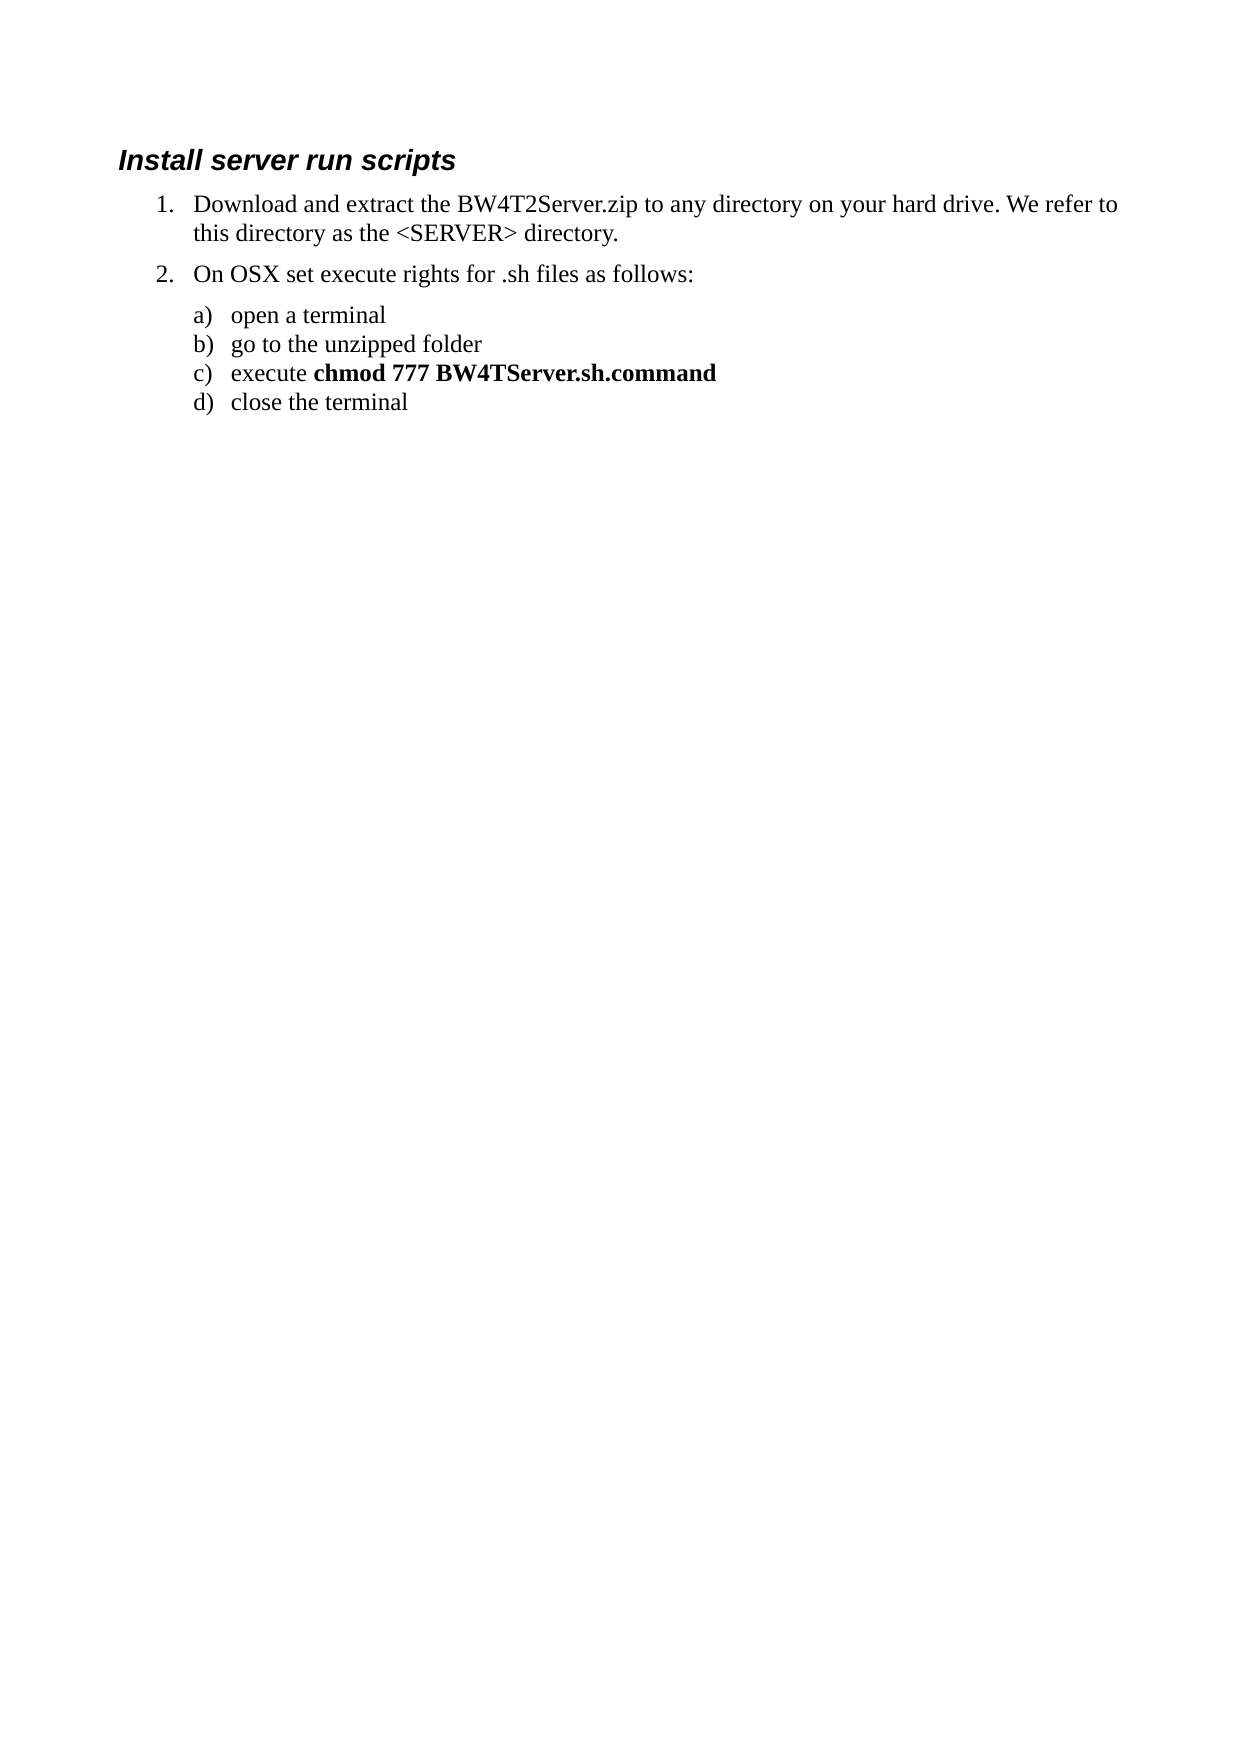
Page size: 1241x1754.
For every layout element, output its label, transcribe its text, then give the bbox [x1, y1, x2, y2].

list Download and extract the BW4T2Server.zip to any directory on your hard drive. We refer to this directory as the <SERVER> directory. [156, 189, 1122, 247]
list execute chmod 777 BW4TServer.sh.command [193, 358, 1122, 387]
list close the terminal [193, 387, 1122, 415]
list open a terminal [193, 300, 1122, 329]
list go to the unzipped folder [193, 329, 1122, 358]
subtitle Install server run scripts [118, 143, 1122, 177]
list On OSX set execute rights for .sh files as follows: [156, 259, 1122, 288]
